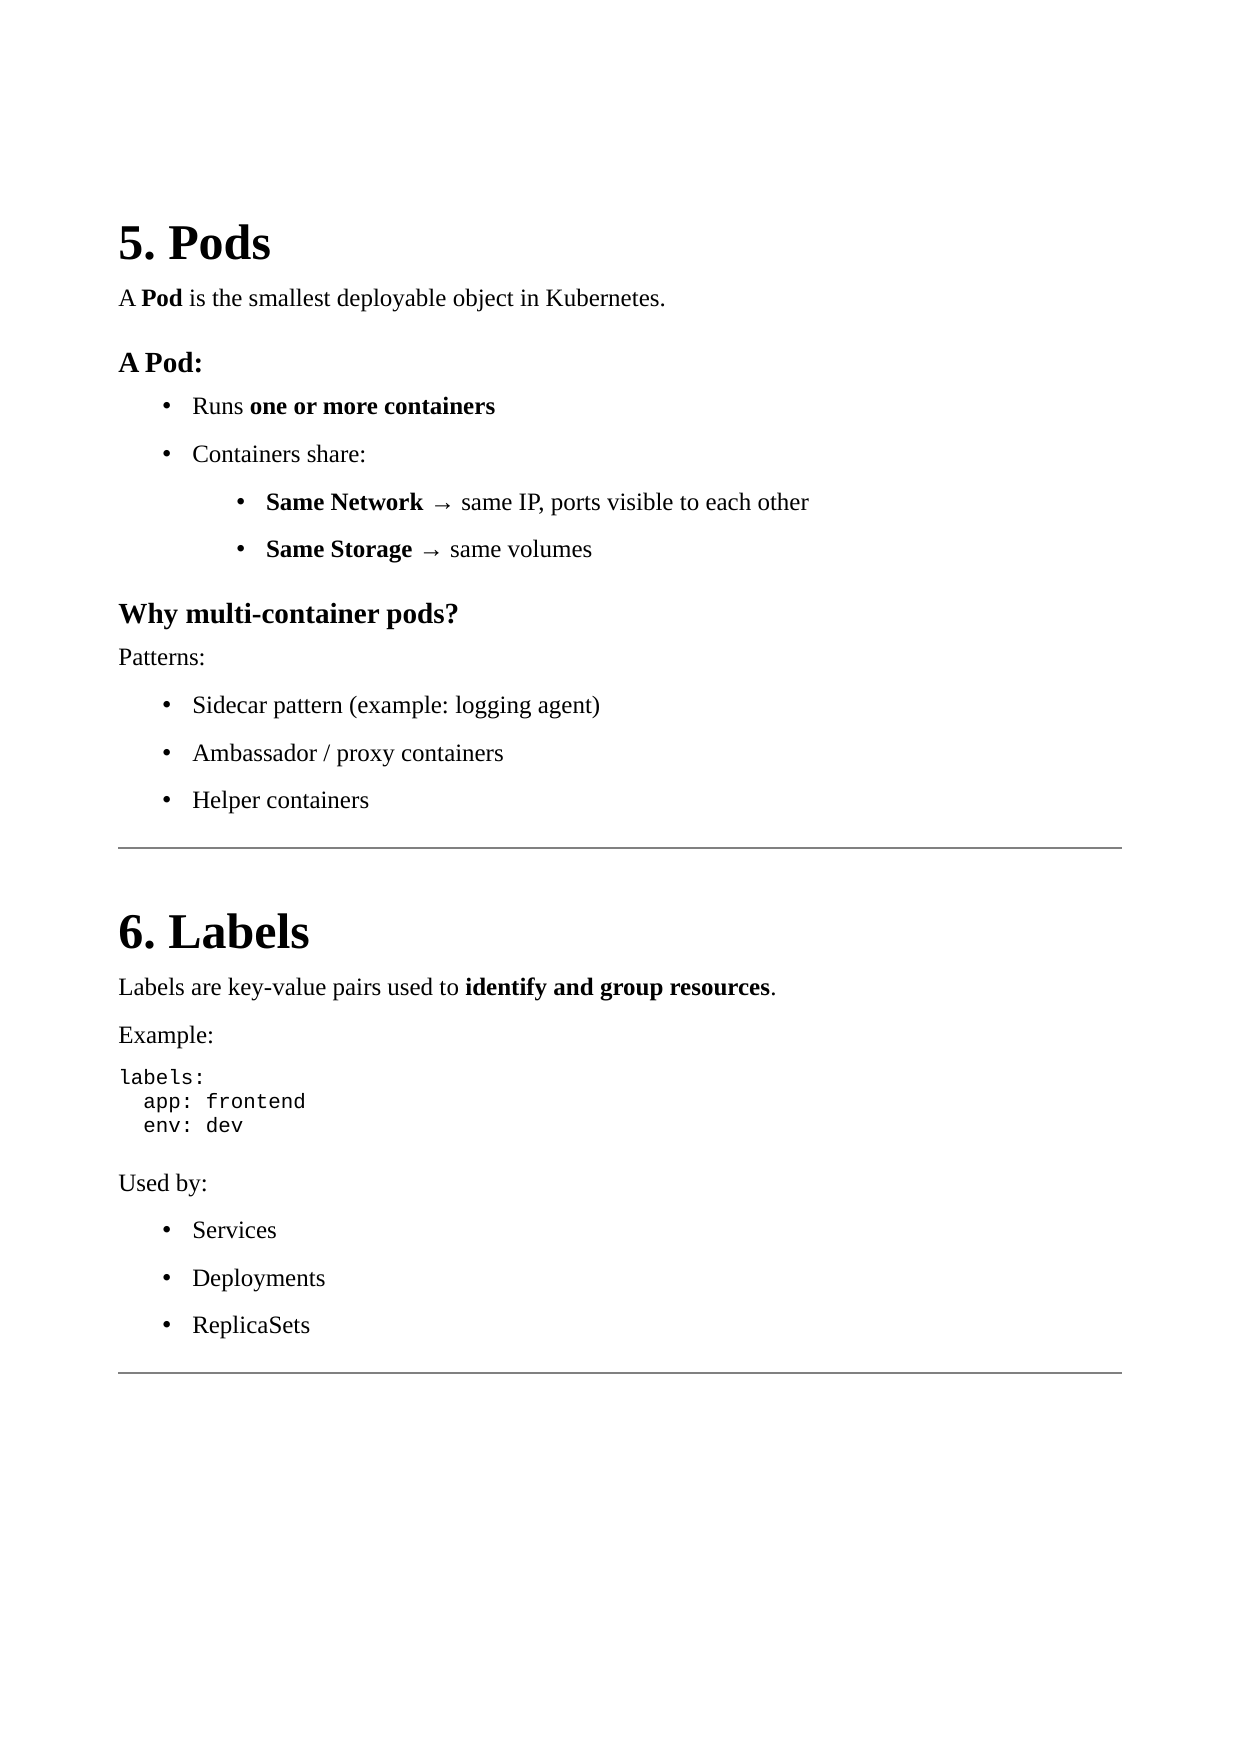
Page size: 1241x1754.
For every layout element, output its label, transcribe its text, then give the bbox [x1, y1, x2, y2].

list Sidecar pattern (example: logging agent) [162, 690, 1122, 719]
text A Pod is the smallest deployable object in Kubernetes. [118, 283, 1122, 312]
list Same Storage → same volumes [236, 534, 1122, 563]
subtitle 6. Labels [118, 902, 1122, 959]
subtitle A Pod: [118, 345, 1122, 379]
text app: frontend [118, 1091, 1122, 1114]
text Example: [118, 1020, 1122, 1048]
list Containers share: [162, 439, 1122, 468]
list Ambassador / proxy containers [162, 738, 1122, 766]
list ReplicaSets [162, 1311, 1122, 1339]
list Deployments [162, 1263, 1122, 1292]
list Same Network → same IP, ports visible to each other [236, 487, 1122, 515]
list Runs one or more containers [162, 391, 1122, 420]
text Patterns: [118, 642, 1122, 671]
list Services [162, 1215, 1122, 1244]
text Used by: [118, 1168, 1122, 1196]
list Helper containers [162, 785, 1122, 814]
text labels: [118, 1067, 1122, 1091]
text env: dev [118, 1114, 1122, 1138]
subtitle Why multi-container pods? [118, 596, 1122, 630]
text Labels are key-value pairs used to identify and group resources. [118, 972, 1122, 1001]
subtitle 5. Pods [118, 213, 1122, 271]
